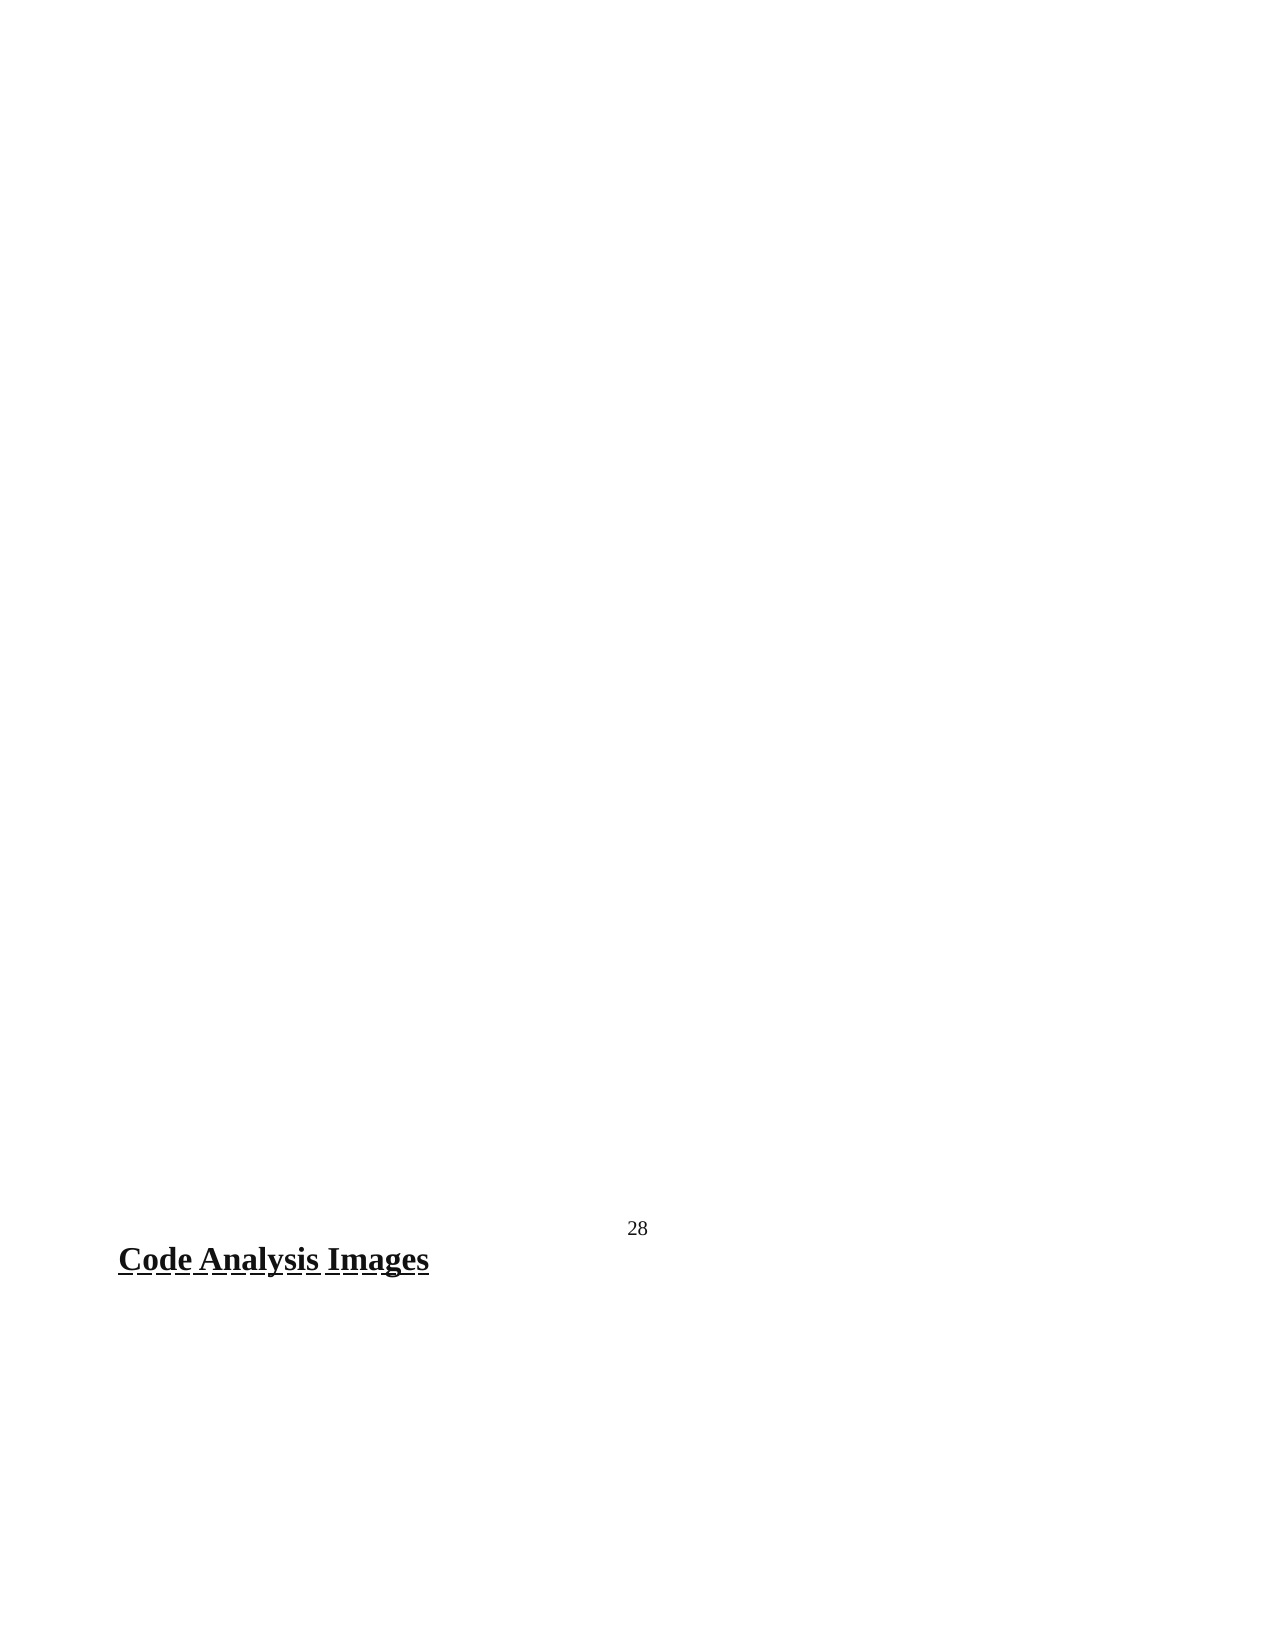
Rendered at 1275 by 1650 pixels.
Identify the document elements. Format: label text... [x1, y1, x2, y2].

text Code Analysis Images [118, 1239, 1157, 1278]
text 28 [118, 1216, 1157, 1239]
